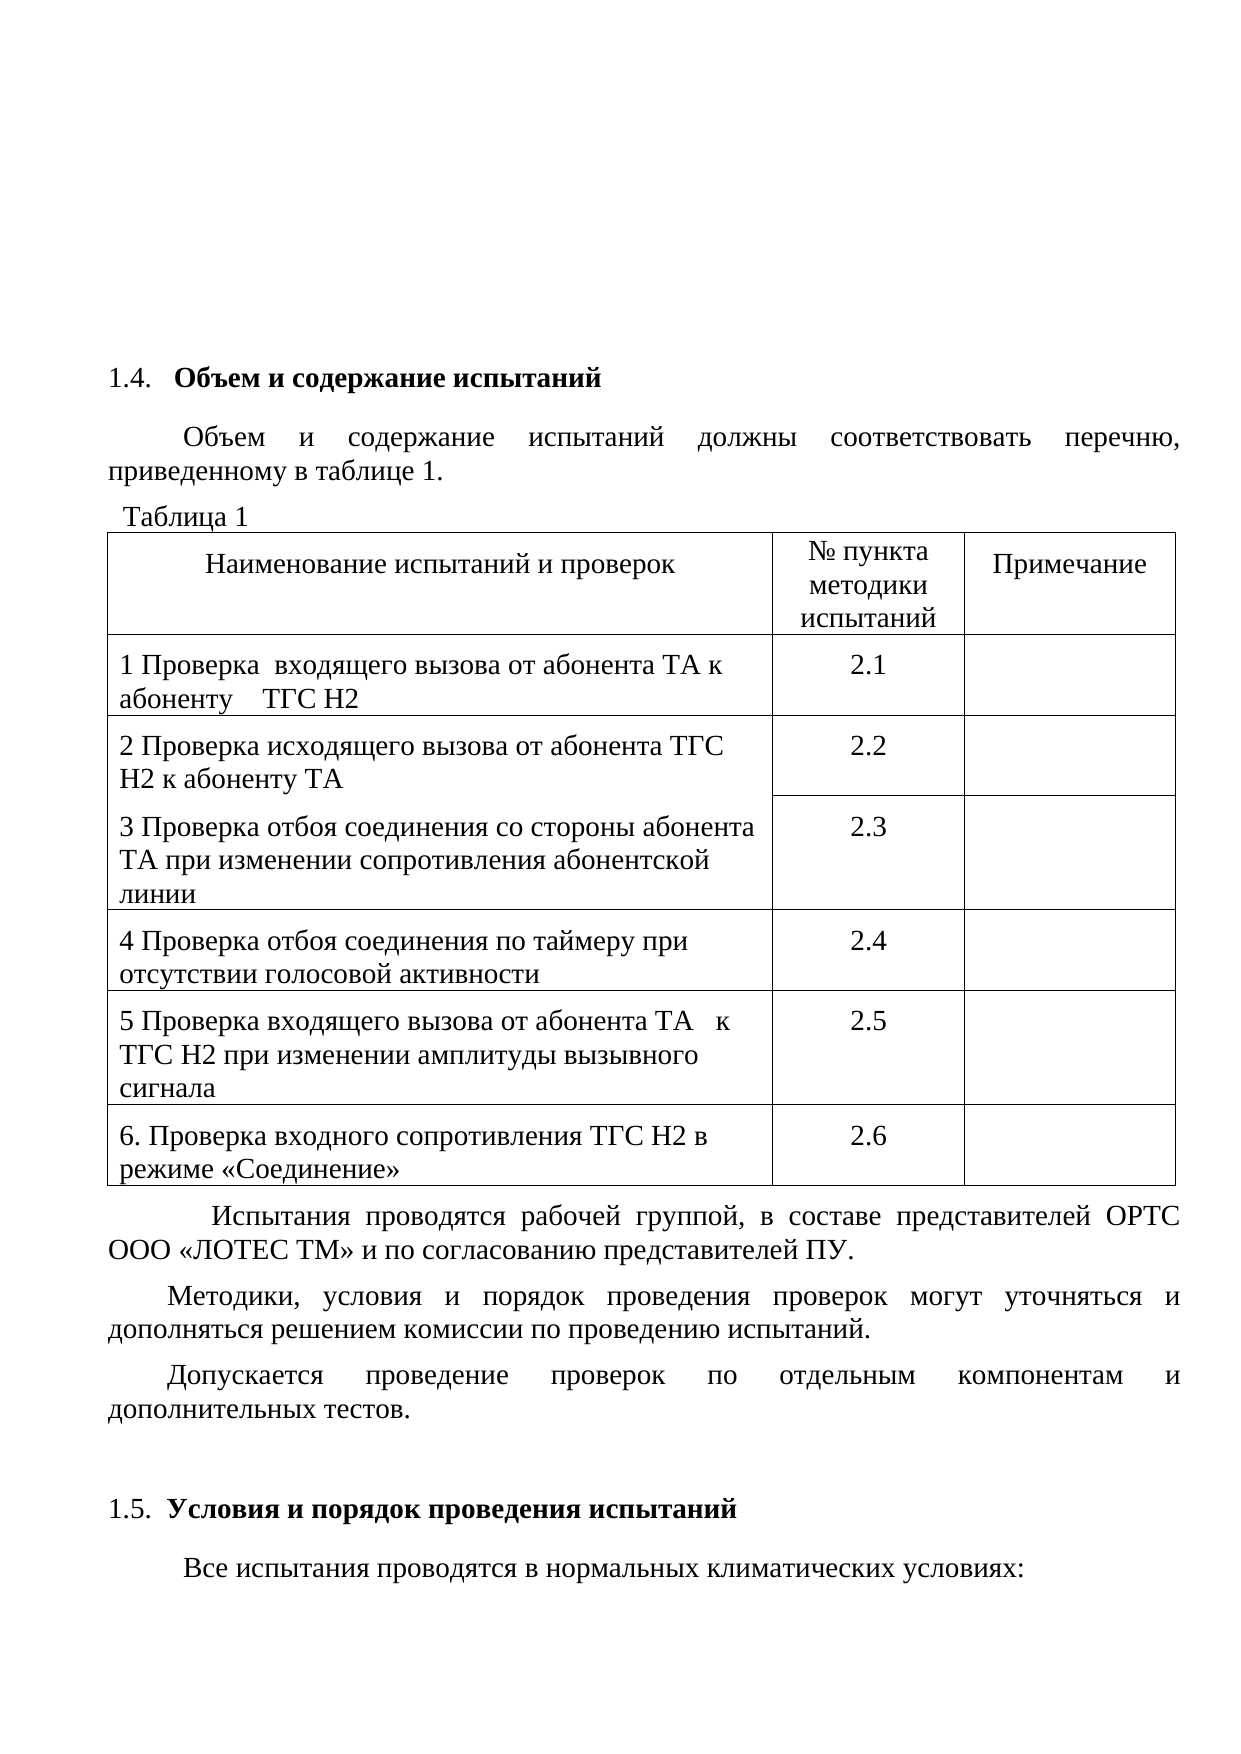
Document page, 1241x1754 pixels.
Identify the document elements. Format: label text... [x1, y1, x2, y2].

text Методики, условия и порядок проведения проверок могут уточняться и дополняться решением комиссии по проведению испытаний. [108, 1278, 1181, 1345]
table_cell [965, 1105, 1175, 1185]
table_cell 2.6 [773, 1105, 964, 1185]
table_cell [965, 796, 1175, 909]
table_cell 5 Проверка входящего вызова от абонента ТА к ТГС Н2 при изменении амплитуды вызывного сигнала [108, 991, 772, 1104]
table_cell 1 Проверка входящего вызова от абонента ТА к абоненту ТГС Н2 [108, 635, 772, 714]
table_cell 2 Проверка исходящего вызова от абонента ТГС Н2 к абоненту ТА [108, 716, 772, 795]
table_cell [965, 635, 1175, 714]
table_cell 2.1 [773, 635, 964, 714]
table_cell [965, 716, 1175, 795]
table_cell 2.5 [773, 991, 964, 1104]
text Испытания проводятся рабочей группой, в составе представителей ОРТС ООО «ЛОТЕС ТМ» и по согласованию представителей ПУ. [108, 1198, 1181, 1265]
table_cell 2.2 [773, 716, 964, 795]
table_cell 4 Проверка отбоя соединения по таймеру при отсутствии голосовой активности [108, 910, 772, 990]
table_header Наименование испытаний и проверок [108, 533, 772, 634]
text 1.4. Объем и содержание испытаний [108, 361, 1181, 394]
table_cell [965, 991, 1175, 1104]
text Все испытания проводятся в нормальных климатических условиях: [108, 1550, 1181, 1583]
text 1.5. Условия и порядок проведения испытаний [108, 1491, 1181, 1525]
text Объем и содержание испытаний должны соответствовать перечню, приведенному в таблице 1. [108, 419, 1181, 486]
table_header № пункта методики испытаний [773, 533, 964, 634]
text Допускается проведение проверок по отдельным компонентам и дополнительных тестов. [108, 1357, 1181, 1424]
table_cell 6. Проверка входного сопротивления ТГС Н2 в режиме «Соединение» [108, 1105, 772, 1185]
table_header Примечание [965, 533, 1175, 634]
table_cell 3 Проверка отбоя соединения со стороны абонента ТА при изменении сопротивления абонентской линии [108, 795, 772, 909]
table_cell 2.4 [773, 910, 964, 990]
text Таблица 1 [108, 499, 1181, 532]
table_cell [965, 910, 1175, 990]
table_cell 2.3 [773, 796, 964, 909]
